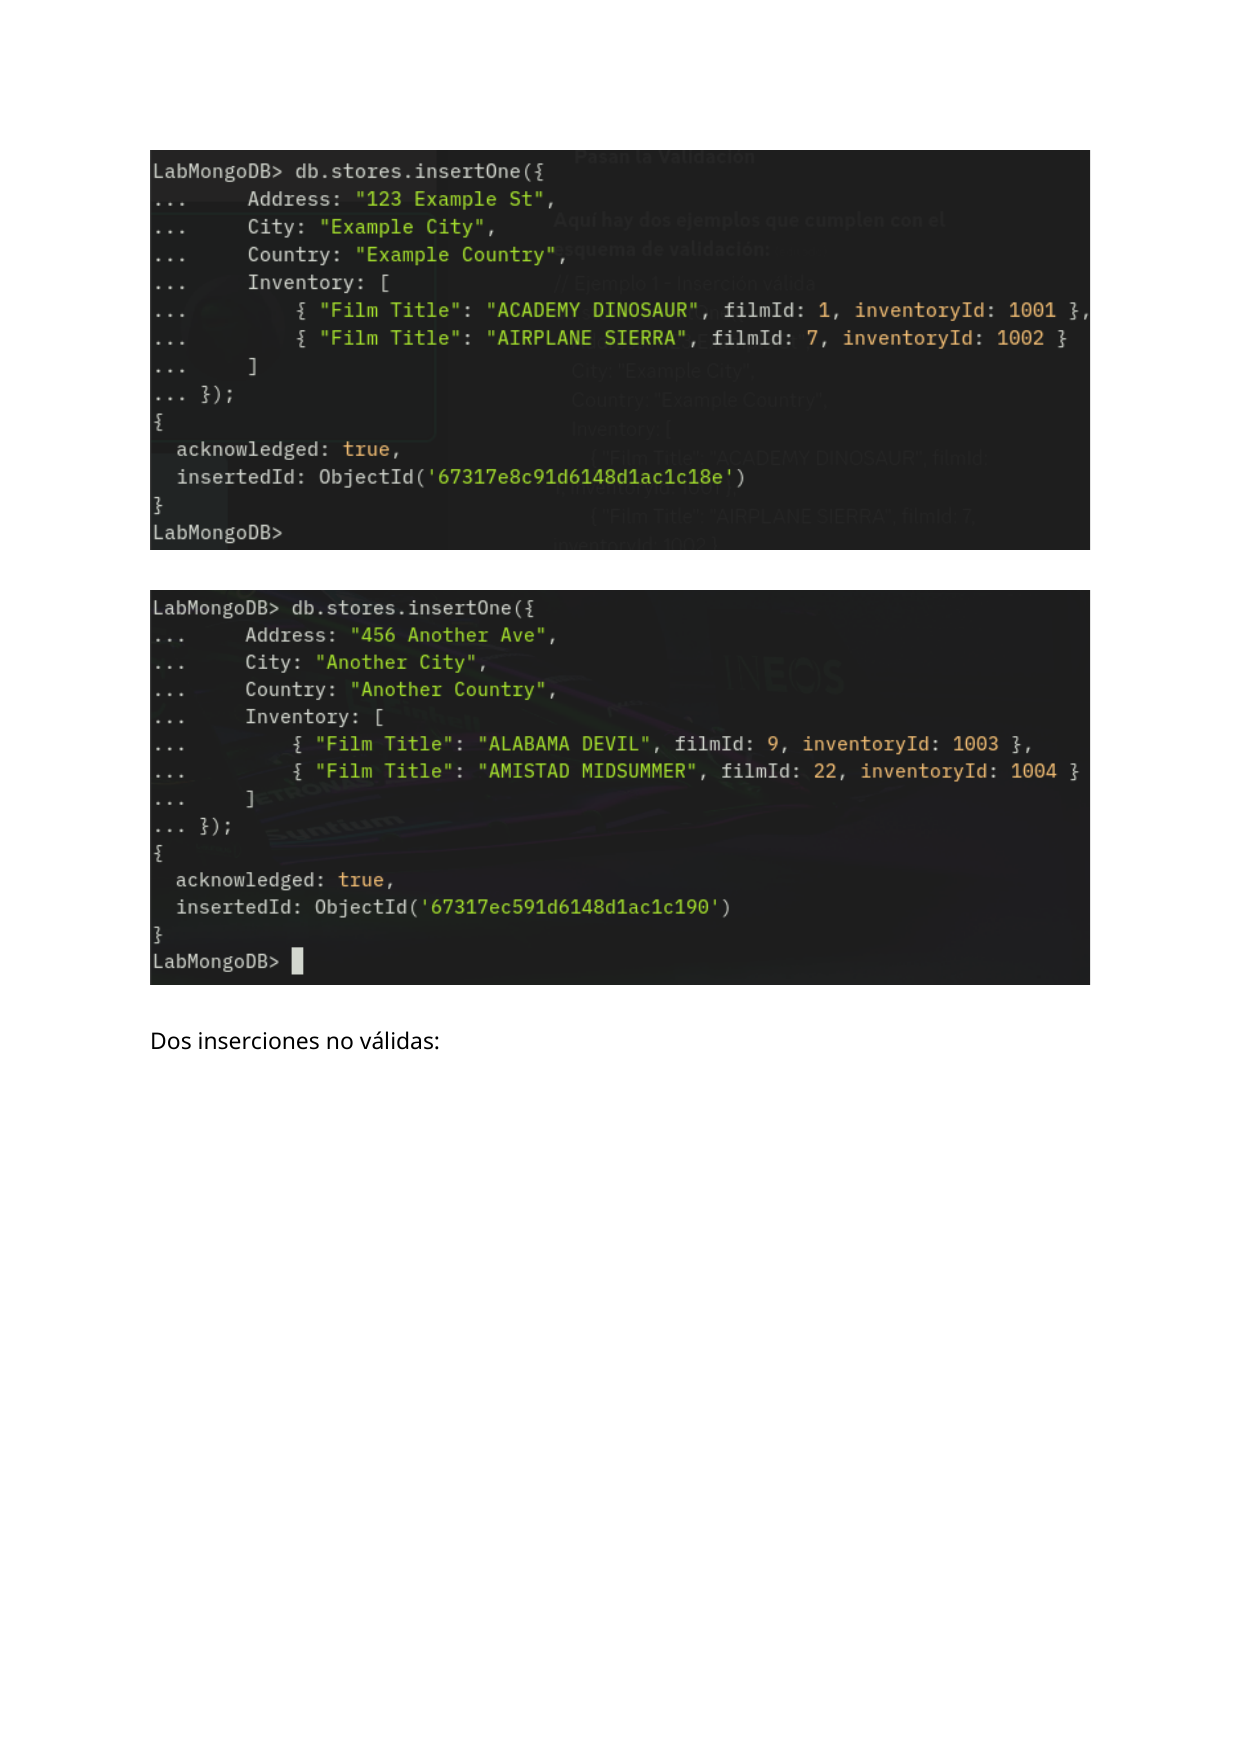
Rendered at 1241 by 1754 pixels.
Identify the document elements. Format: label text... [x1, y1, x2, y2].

picture [150, 590, 1091, 985]
picture [150, 150, 1091, 550]
text Dos inserciones no válidas: [150, 1025, 1090, 1056]
